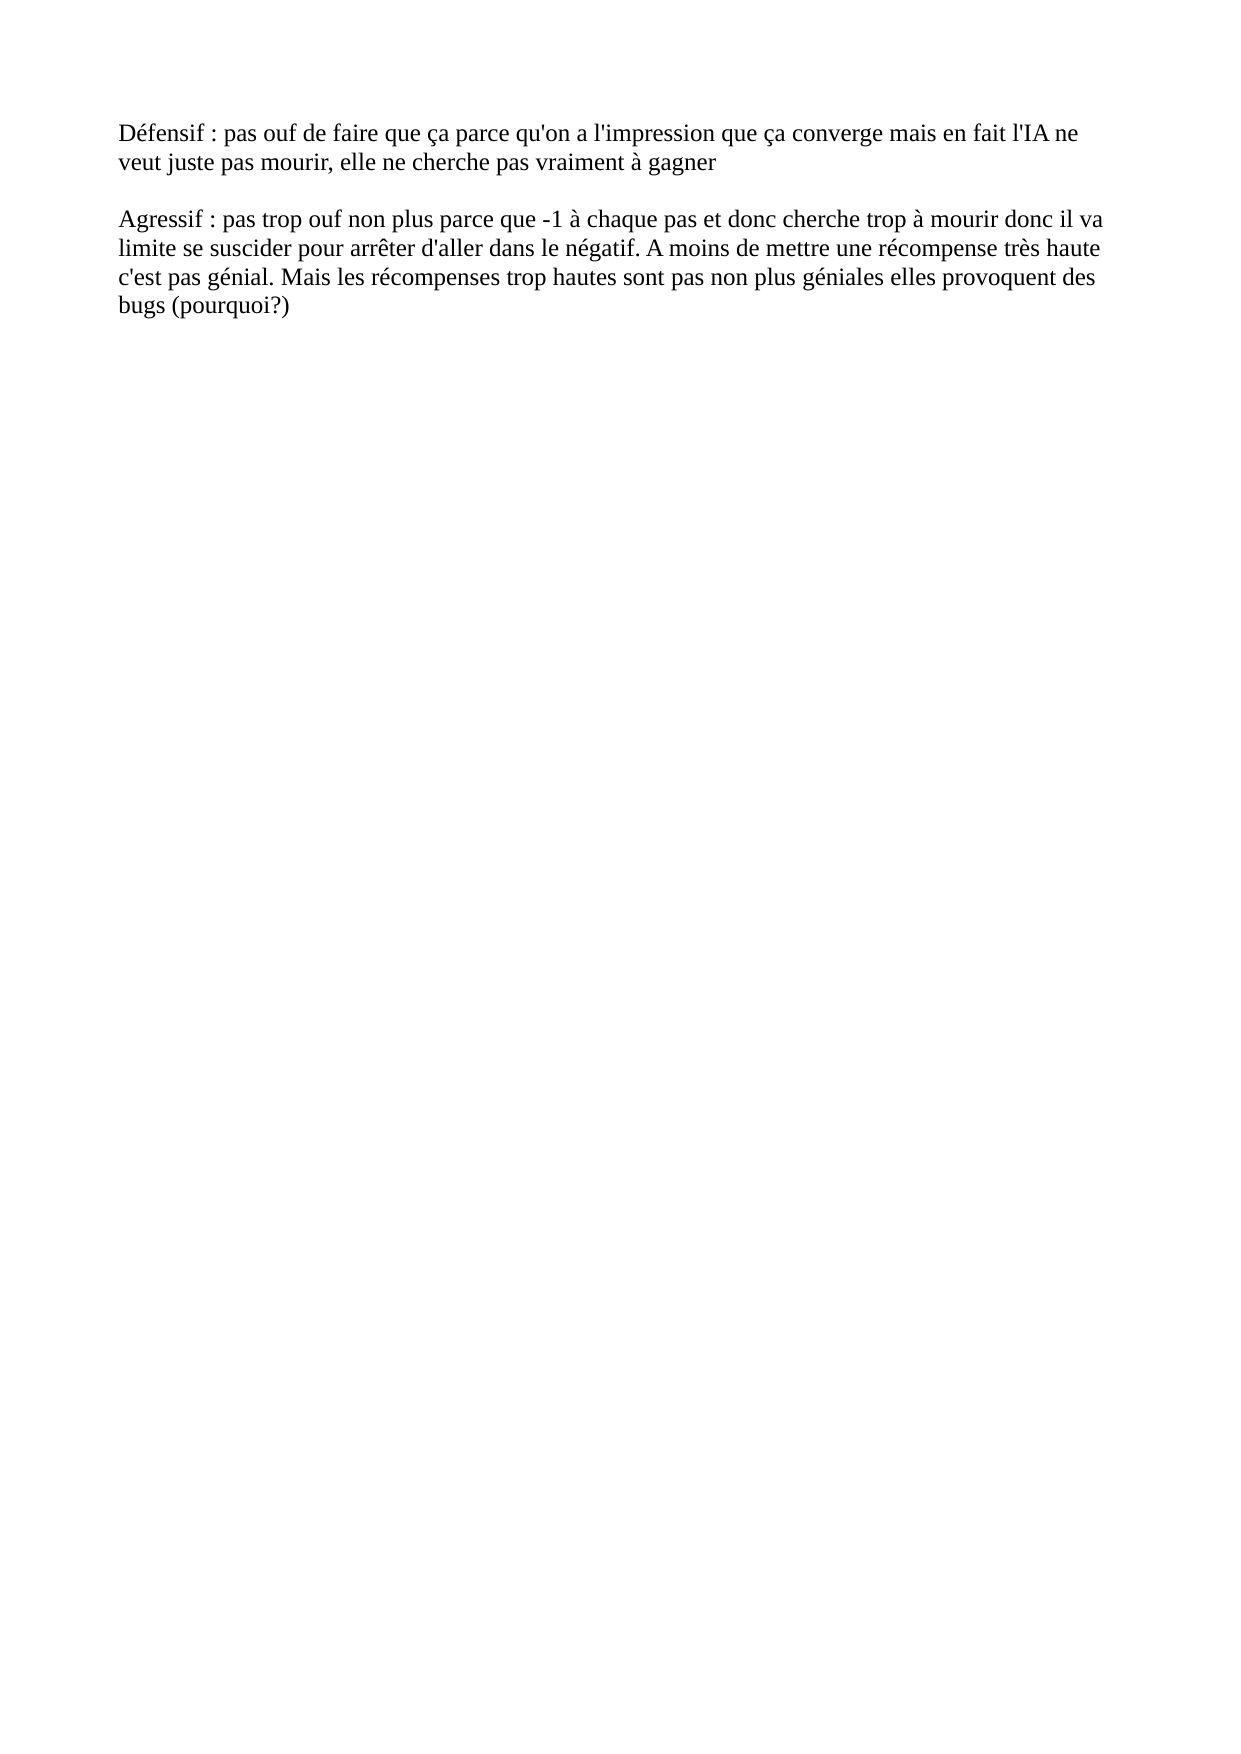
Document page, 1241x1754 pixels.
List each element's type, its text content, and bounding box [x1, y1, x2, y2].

text Défensif : pas ouf de faire que ça parce qu'on a l'impression que ça converge mais en fait l'IA ne veut juste pas mourir, elle ne cherche pas vraiment à gagner [118, 118, 1122, 176]
text Agressif : pas trop ouf non plus parce que -1 à chaque pas et donc cherche trop à mourir donc il va limite se suscider pour arrêter d'aller dans le négatif. A moins de mettre une récompense très haute c'est pas génial. Mais les récompenses trop hautes sont pas non plus géniales elles provoquent des bugs (pourquoi?) [118, 204, 1122, 319]
